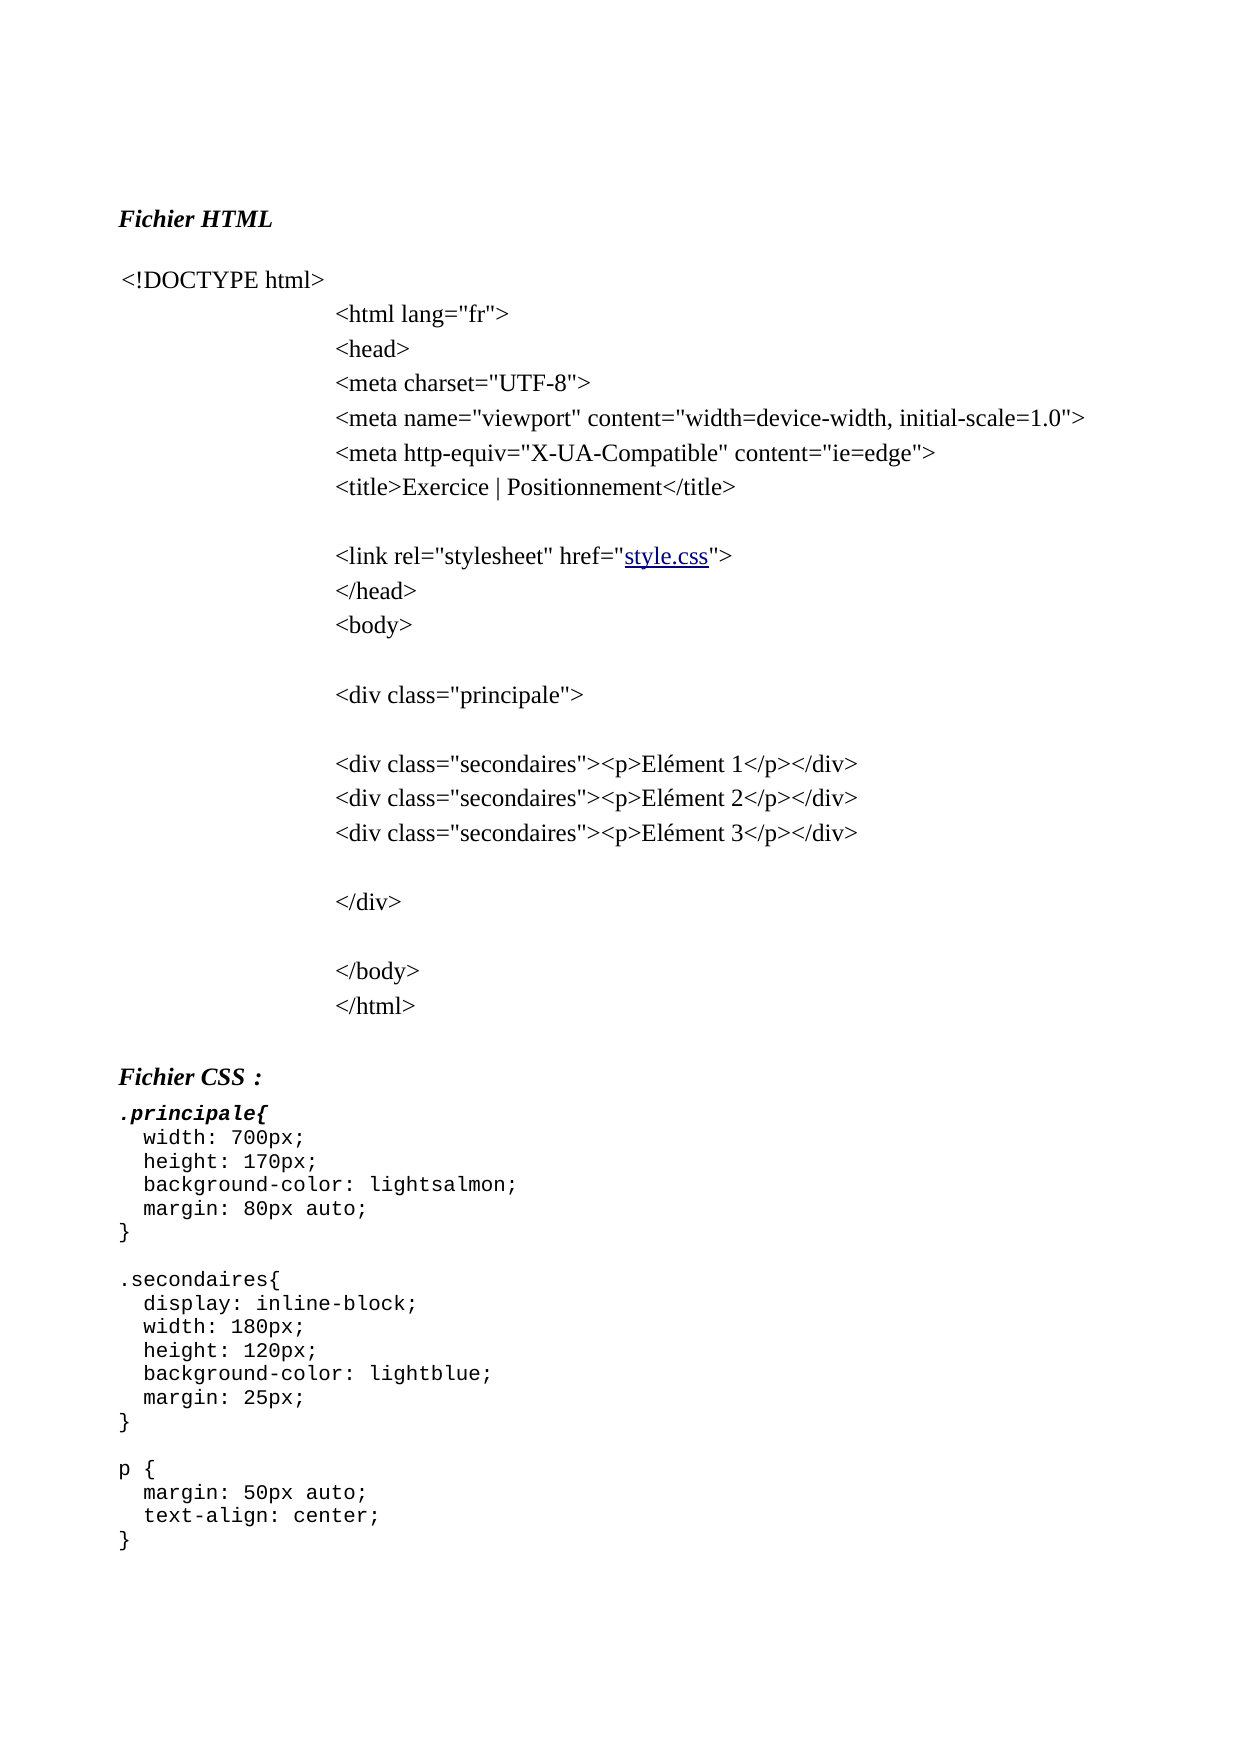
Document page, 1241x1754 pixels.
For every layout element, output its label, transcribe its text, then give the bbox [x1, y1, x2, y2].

table_cell [118, 366, 332, 400]
table_cell [118, 988, 332, 1023]
table_cell [118, 469, 332, 504]
table_cell <div class="principale"> [332, 677, 1089, 711]
table_cell <body> [332, 608, 1089, 642]
table_cell [118, 504, 332, 538]
text background-color: lightsalmon; [118, 1174, 1122, 1198]
table_cell <link rel="stylesheet" href="style.css"> [332, 539, 1089, 573]
table_cell <div class="secondaires"><p>Elément 2</p></div> [332, 781, 1089, 815]
table_cell [332, 919, 1089, 953]
table_cell [118, 608, 332, 642]
table_cell [118, 746, 332, 781]
table_header <!DOCTYPE html> [118, 262, 332, 296]
text } [118, 1222, 1122, 1245]
table_cell [118, 850, 332, 884]
table_cell <div class="secondaires"><p>Elément 1</p></div> [332, 746, 1089, 781]
text margin: 80px auto; [118, 1198, 1122, 1222]
table_cell [118, 954, 332, 988]
table_cell [332, 504, 1089, 538]
table_cell <meta charset="UTF-8"> [332, 366, 1089, 400]
table_cell [118, 677, 332, 711]
table_cell [332, 642, 1089, 677]
table_cell <meta name="viewport" content="width=device-width, initial-scale=1.0"> [332, 400, 1089, 435]
text display: inline-block; [118, 1292, 1122, 1316]
table_cell [118, 815, 332, 850]
table_cell [118, 781, 332, 815]
table_cell [332, 850, 1089, 884]
table_cell </head> [332, 573, 1089, 608]
table_cell <head> [332, 331, 1089, 366]
table_cell [118, 331, 332, 366]
text p { [118, 1458, 1122, 1482]
text Fichier CSS : [118, 1033, 1122, 1091]
table_cell [332, 711, 1089, 746]
text .secondaires{ [118, 1269, 1122, 1292]
table_cell [118, 1023, 332, 1033]
table_cell <meta http-equiv="X-UA-Compatible" content="ie=edge"> [332, 435, 1089, 469]
text margin: 25px; [118, 1387, 1122, 1411]
text width: 180px; [118, 1316, 1122, 1340]
table_cell [118, 711, 332, 746]
text width: 700px; [118, 1127, 1122, 1151]
text margin: 50px auto; [118, 1482, 1122, 1505]
table_cell <div class="secondaires"><p>Elément 3</p></div> [332, 815, 1089, 850]
table_cell </body> [332, 954, 1089, 988]
text text-align: center; [118, 1505, 1122, 1529]
table_cell [118, 539, 332, 573]
text } [118, 1411, 1122, 1434]
table_cell [118, 573, 332, 608]
text Fichier HTML [118, 204, 1122, 233]
table_cell [118, 884, 332, 919]
text .principale{ [118, 1103, 1122, 1127]
table_cell <title>Exercice | Positionnement</title> [332, 469, 1089, 504]
table_cell <html lang="fr"> [332, 296, 1089, 331]
text height: 170px; [118, 1151, 1122, 1174]
text } [118, 1529, 1122, 1553]
table_cell [332, 1023, 1089, 1033]
table_cell </div> [332, 884, 1089, 919]
table_cell [118, 400, 332, 435]
table_cell [118, 435, 332, 469]
table_cell [118, 919, 332, 953]
table_cell [118, 642, 332, 677]
text background-color: lightblue; [118, 1363, 1122, 1387]
text height: 120px; [118, 1340, 1122, 1363]
table_cell </html> [332, 988, 1089, 1023]
table_cell [118, 296, 332, 331]
table_header [332, 262, 1089, 296]
